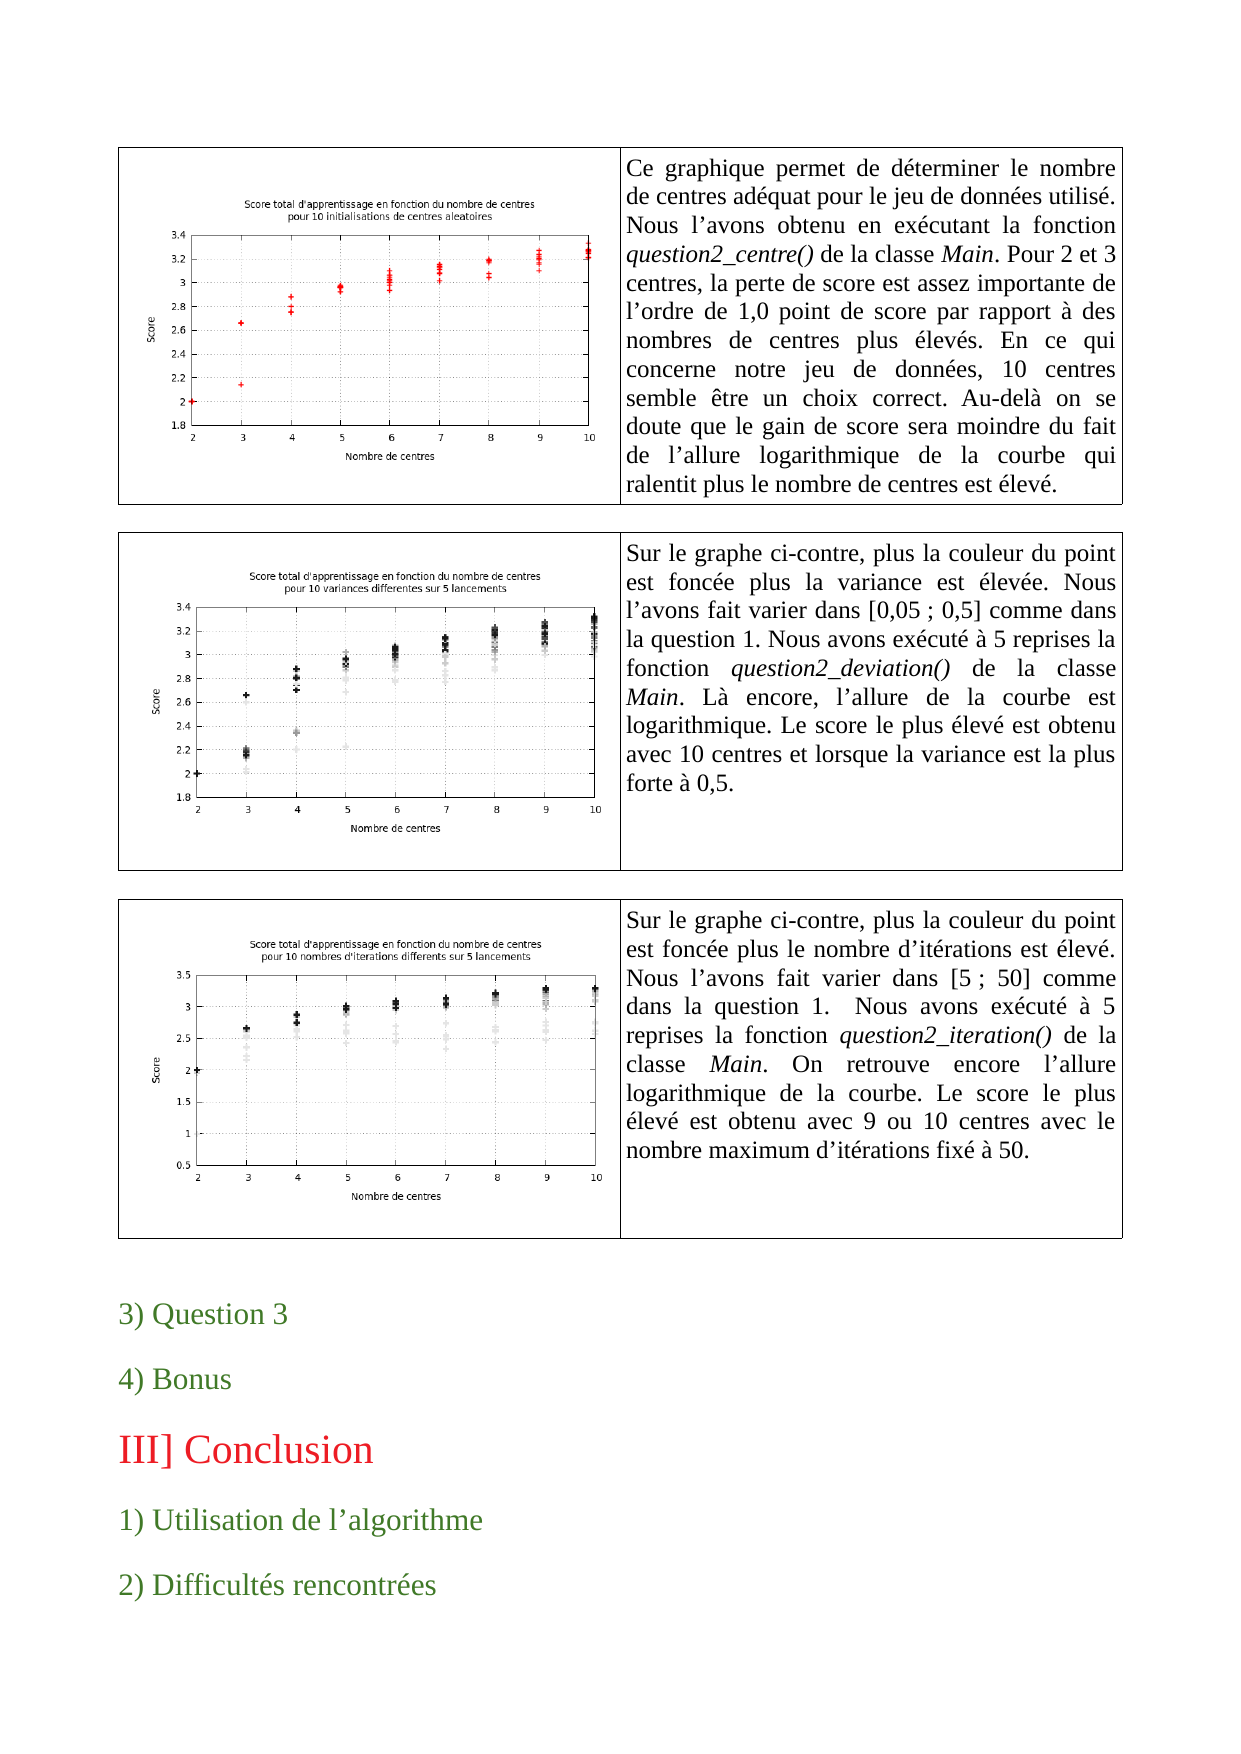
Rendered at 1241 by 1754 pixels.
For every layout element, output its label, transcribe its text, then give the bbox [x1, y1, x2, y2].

table_header Sur le graphe ci-contre, plus la couleur du point est foncée plus le nombre d’itérations est élevé. Nous l’avons fait varier dans [5 ; 50] comme dans la question 1. Nous avons exécuté à 5 reprises la fonction question2_iteration() de la classe Main. On retrouve encore l’allure logarithmique de la courbe. Le score le plus élevé est obtenu avec 9 ou 10 centres avec le nombre maximum d’itérations fixé à 50. [621, 900, 1122, 1238]
table_header [119, 900, 620, 1238]
text 4) Bonus [118, 1360, 1122, 1396]
table_header [119, 148, 620, 503]
picture [146, 557, 611, 836]
table_header [119, 533, 620, 870]
table_header Ce graphique permet de déterminer le nombre de centres adéquat pour le jeu de données utilisé. Nous l’avons obtenu en exécutant la fonction question2_centre() de la classe Main. Pour 2 et 3 centres, la perte de score est assez importante de l’ordre de 1,0 point de score par rapport à des nombres de centres plus élevés. En ce qui concerne notre jeu de données, 10 centres semble être un choix correct. Au-delà on se doute que le gain de score sera moindre du fait de l’allure logarithmique de la courbe qui ralentit plus le nombre de centres est élevé. [621, 148, 1122, 503]
picture [142, 185, 605, 464]
text 1) Utilisation de l’algorithme [118, 1501, 1122, 1537]
text III] Conclusion [118, 1424, 1122, 1472]
text 3) Question 3 [118, 1295, 1122, 1331]
table_header Sur le graphe ci-contre, plus la couleur du point est foncée plus la variance est élevée. Nous l’avons fait varier dans [0,05 ; 0,5] comme dans la question 1. Nous avons exécuté à 5 reprises la fonction question2_deviation() de la classe Main. Là encore, l’allure de la courbe est logarithmique. Le score le plus élevé est obtenu avec 10 centres et lorsque la variance est la plus forte à 0,5. [621, 533, 1122, 870]
text 2) Difficultés rencontrées [118, 1566, 1122, 1602]
picture [146, 925, 612, 1204]
